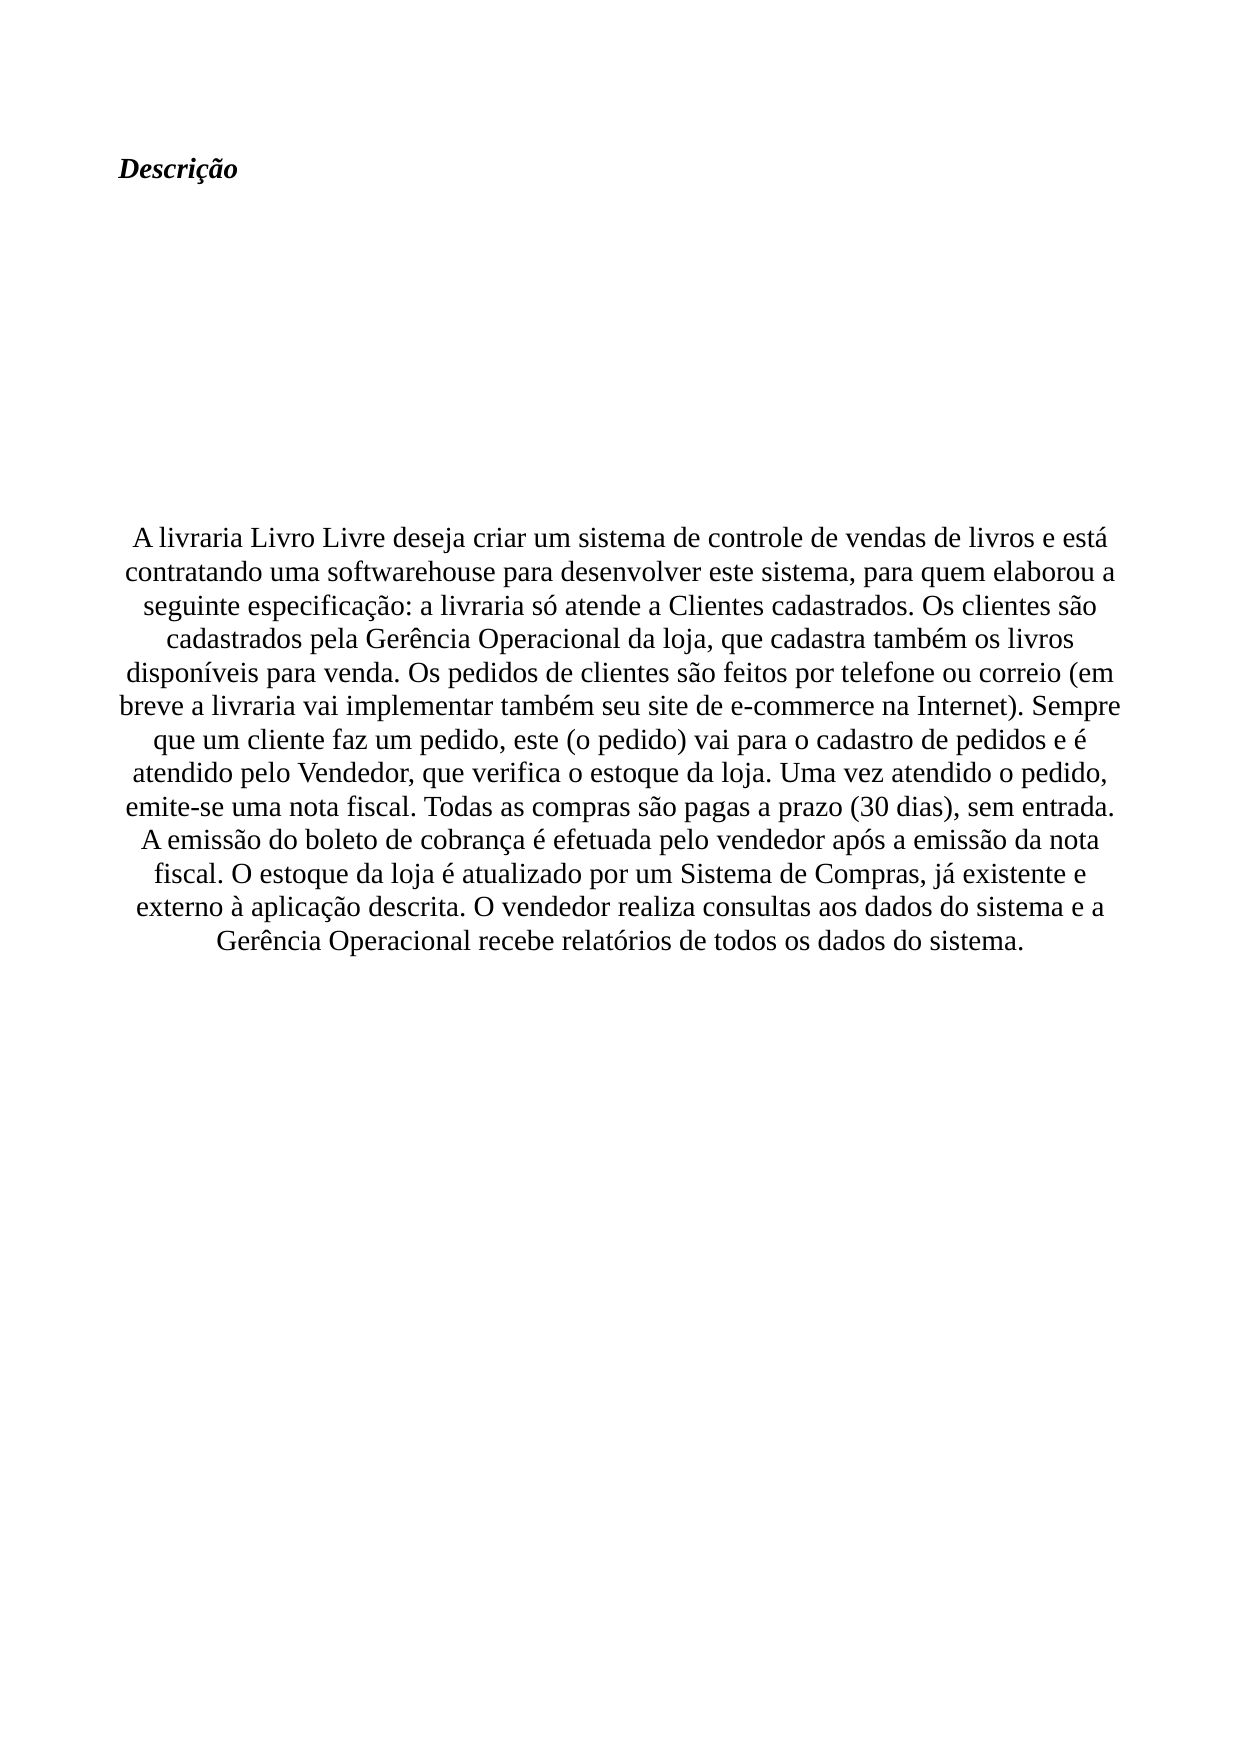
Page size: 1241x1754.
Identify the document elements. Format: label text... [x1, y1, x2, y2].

text A livraria Livro Livre deseja criar um sistema de controle de vendas de livros e está contratando uma softwarehouse para desenvolver este sistema, para quem elaborou a seguinte especificação: a livraria só atende a Clientes cadastrados. Os clientes são cadastrados pela Gerência Operacional da loja, que cadastra também os livros disponíveis para venda. Os pedidos de clientes são feitos por telefone ou correio (em breve a livraria vai implementar também seu site de e-commerce na Internet). Sempre que um cliente faz um pedido, este (o pedido) vai para o cadastro de pedidos e é atendido pelo Vendedor, que verifica o estoque da loja. Uma vez atendido o pedido, emite-se uma nota fiscal. Todas as compras são pagas a prazo (30 dias), sem entrada. A emissão do boleto de cobrança é efetuada pelo vendedor após a emissão da nota fiscal. O estoque da loja é atualizado por um Sistema de Compras, já existente e externo à aplicação descrita. O vendedor realiza consultas aos dados do sistema e a Gerência Operacional recebe relatórios de todos os dados do sistema. [118, 521, 1122, 957]
text Descrição [118, 152, 1122, 185]
